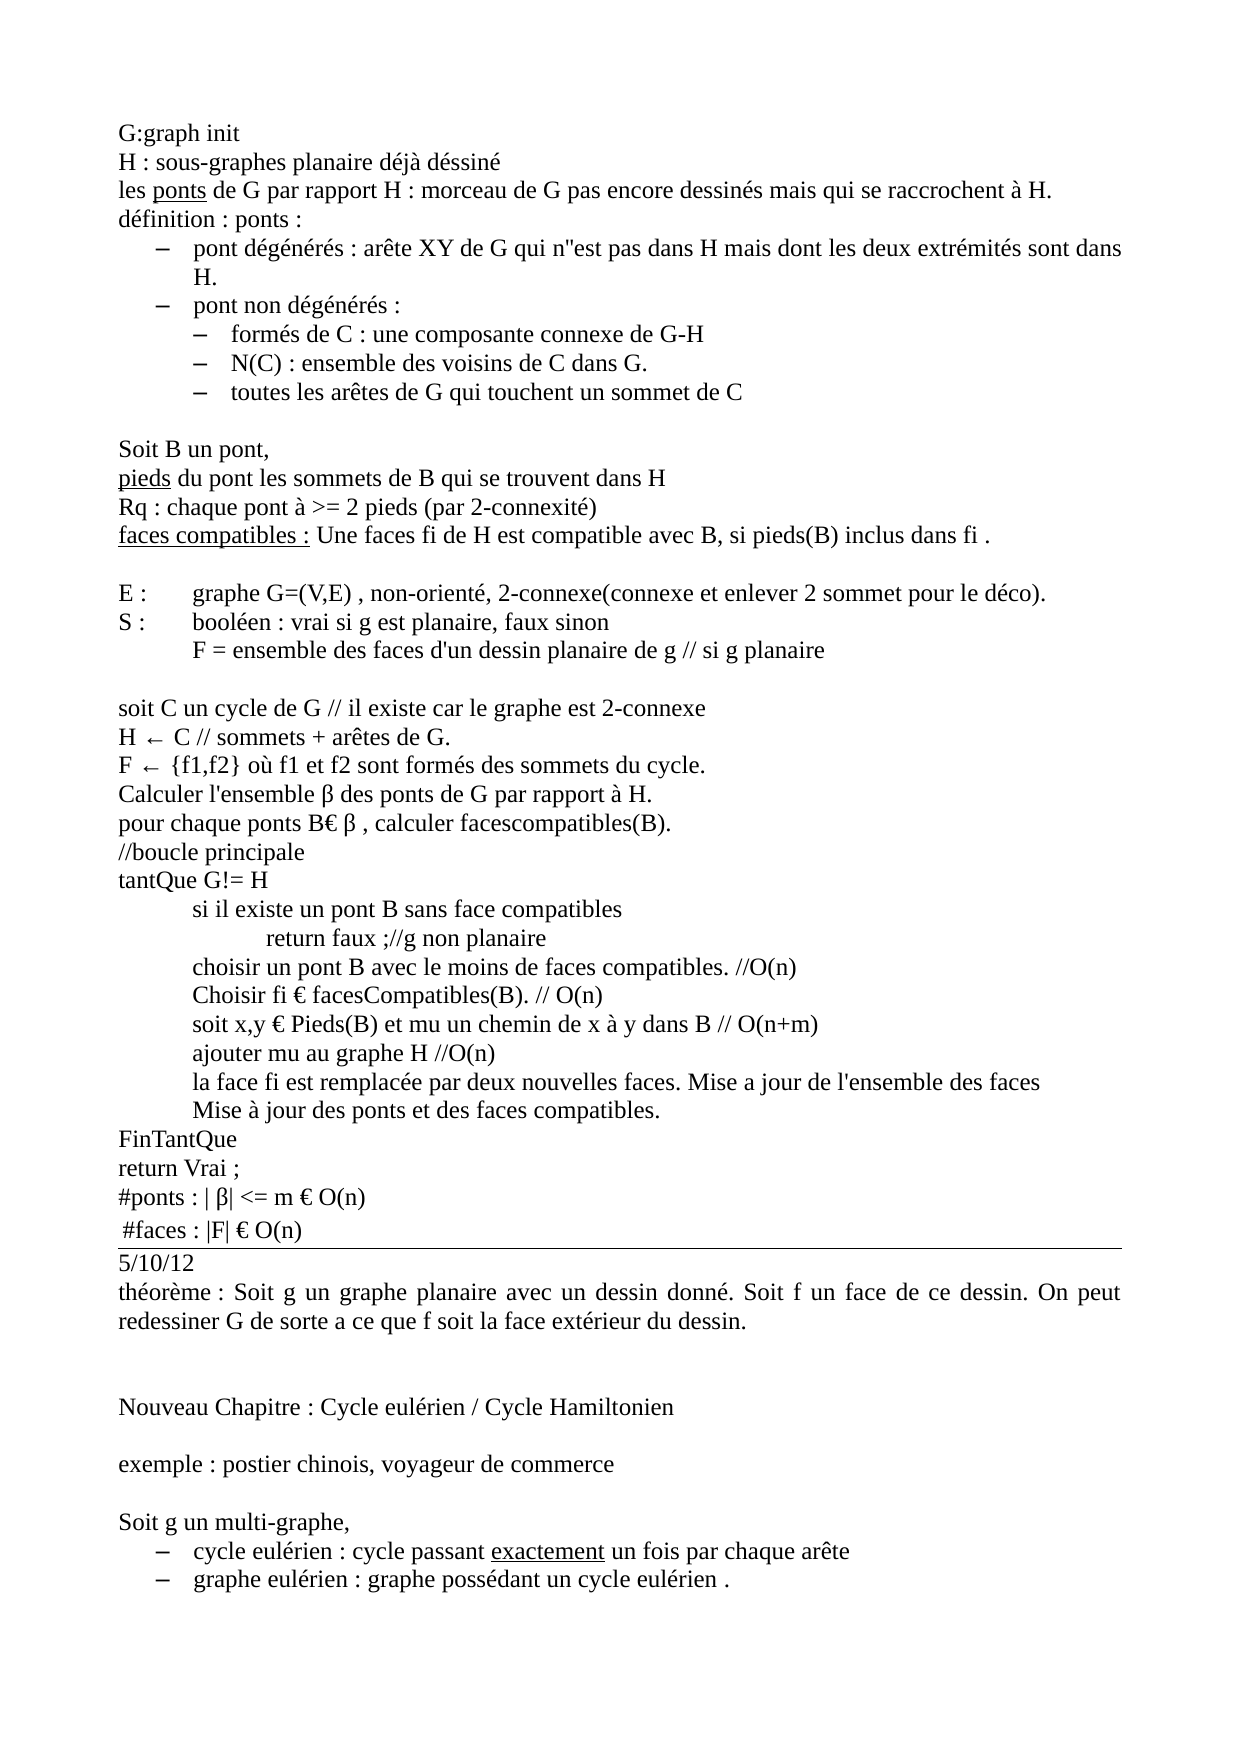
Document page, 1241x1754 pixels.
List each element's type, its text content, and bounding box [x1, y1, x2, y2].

list pont dégénérés : arête XY de G qui n''est pas dans H mais dont les deux extrémités sont dans H. [156, 233, 1122, 291]
text #ponts : | β| <= m € O(n) [118, 1182, 1122, 1211]
text S : booléen : vrai si g est planaire, faux sinon [118, 607, 1122, 636]
text les ponts de G par rapport H : morceau de G pas encore dessinés mais qui se raccrochent à H. [118, 176, 1122, 204]
text #faces : |F| € O(n) [118, 1211, 1122, 1248]
text choisir un pont B avec le moins de faces compatibles. //O(n) [118, 952, 1122, 981]
text Choisir fi € facesCompatibles(B). // O(n) [118, 981, 1122, 1009]
text Rq : chaque pont à >= 2 pieds (par 2-connexité) [118, 492, 1122, 521]
text H : sous-graphes planaire déjà déssiné [118, 147, 1122, 176]
text Calculer l'ensemble β des ponts de G par rapport à H. [118, 779, 1122, 808]
text return faux ;//g non planaire [118, 923, 1122, 952]
text F = ensemble des faces d'un dessin planaire de g // si g planaire [118, 636, 1122, 664]
list N(C) : ensemble des voisins de C dans G. [193, 348, 1122, 377]
text soit x,y € Pieds(B) et mu un chemin de x à y dans B // O(n+m) [118, 1009, 1122, 1038]
list toutes les arêtes de G qui touchent un sommet de C [193, 377, 1122, 406]
text 5/10/12 [118, 1249, 1122, 1277]
text théorème : Soit g un graphe planaire avec un dessin donné. Soit f un face de ce dessin. On peut redessiner G de sorte a ce que f soit la face extérieur du dessin. [118, 1277, 1122, 1334]
text soit C un cycle de G // il existe car le graphe est 2-connexe [118, 693, 1122, 722]
text tantQue G!= H [118, 866, 1122, 894]
text définition : ponts : [118, 204, 1122, 233]
list cycle eulérien : cycle passant exactement un fois par chaque arête [156, 1536, 1122, 1564]
text //boucle principale [118, 837, 1122, 866]
text FinTantQue [118, 1124, 1122, 1153]
list formés de C : une composante connexe de G-H [193, 319, 1122, 348]
text pour chaque ponts B€ β , calculer facescompatibles(B). [118, 808, 1122, 837]
text return Vrai ; [118, 1153, 1122, 1182]
list pont non dégénérés : [156, 291, 1122, 319]
text Soit B un pont, [118, 434, 1122, 463]
text pieds du pont les sommets de B qui se trouvent dans H [118, 463, 1122, 492]
text Mise à jour des ponts et des faces compatibles. [118, 1096, 1122, 1124]
text G:graph init [118, 118, 1122, 147]
text H ← C // sommets + arêtes de G. [118, 722, 1122, 751]
text F ← {f1,f2} où f1 et f2 sont formés des sommets du cycle. [118, 751, 1122, 779]
text Nouveau Chapitre : Cycle eulérien / Cycle Hamiltonien [118, 1392, 1122, 1421]
text E : graphe G=(V,E) , non-orienté, 2-connexe(connexe et enlever 2 sommet pour le déco). [118, 578, 1122, 607]
list graphe eulérien : graphe possédant un cycle eulérien . [156, 1564, 1122, 1593]
text Soit g un multi-graphe, [118, 1507, 1122, 1536]
text la face fi est remplacée par deux nouvelles faces. Mise a jour de l'ensemble des faces [118, 1067, 1122, 1096]
text faces compatibles : Une faces fi de H est compatible avec B, si pieds(B) inclus dans fi . [118, 521, 1122, 549]
text ajouter mu au graphe H //O(n) [118, 1038, 1122, 1067]
text exemple : postier chinois, voyageur de commerce [118, 1449, 1122, 1478]
text si il existe un pont B sans face compatibles [118, 894, 1122, 923]
